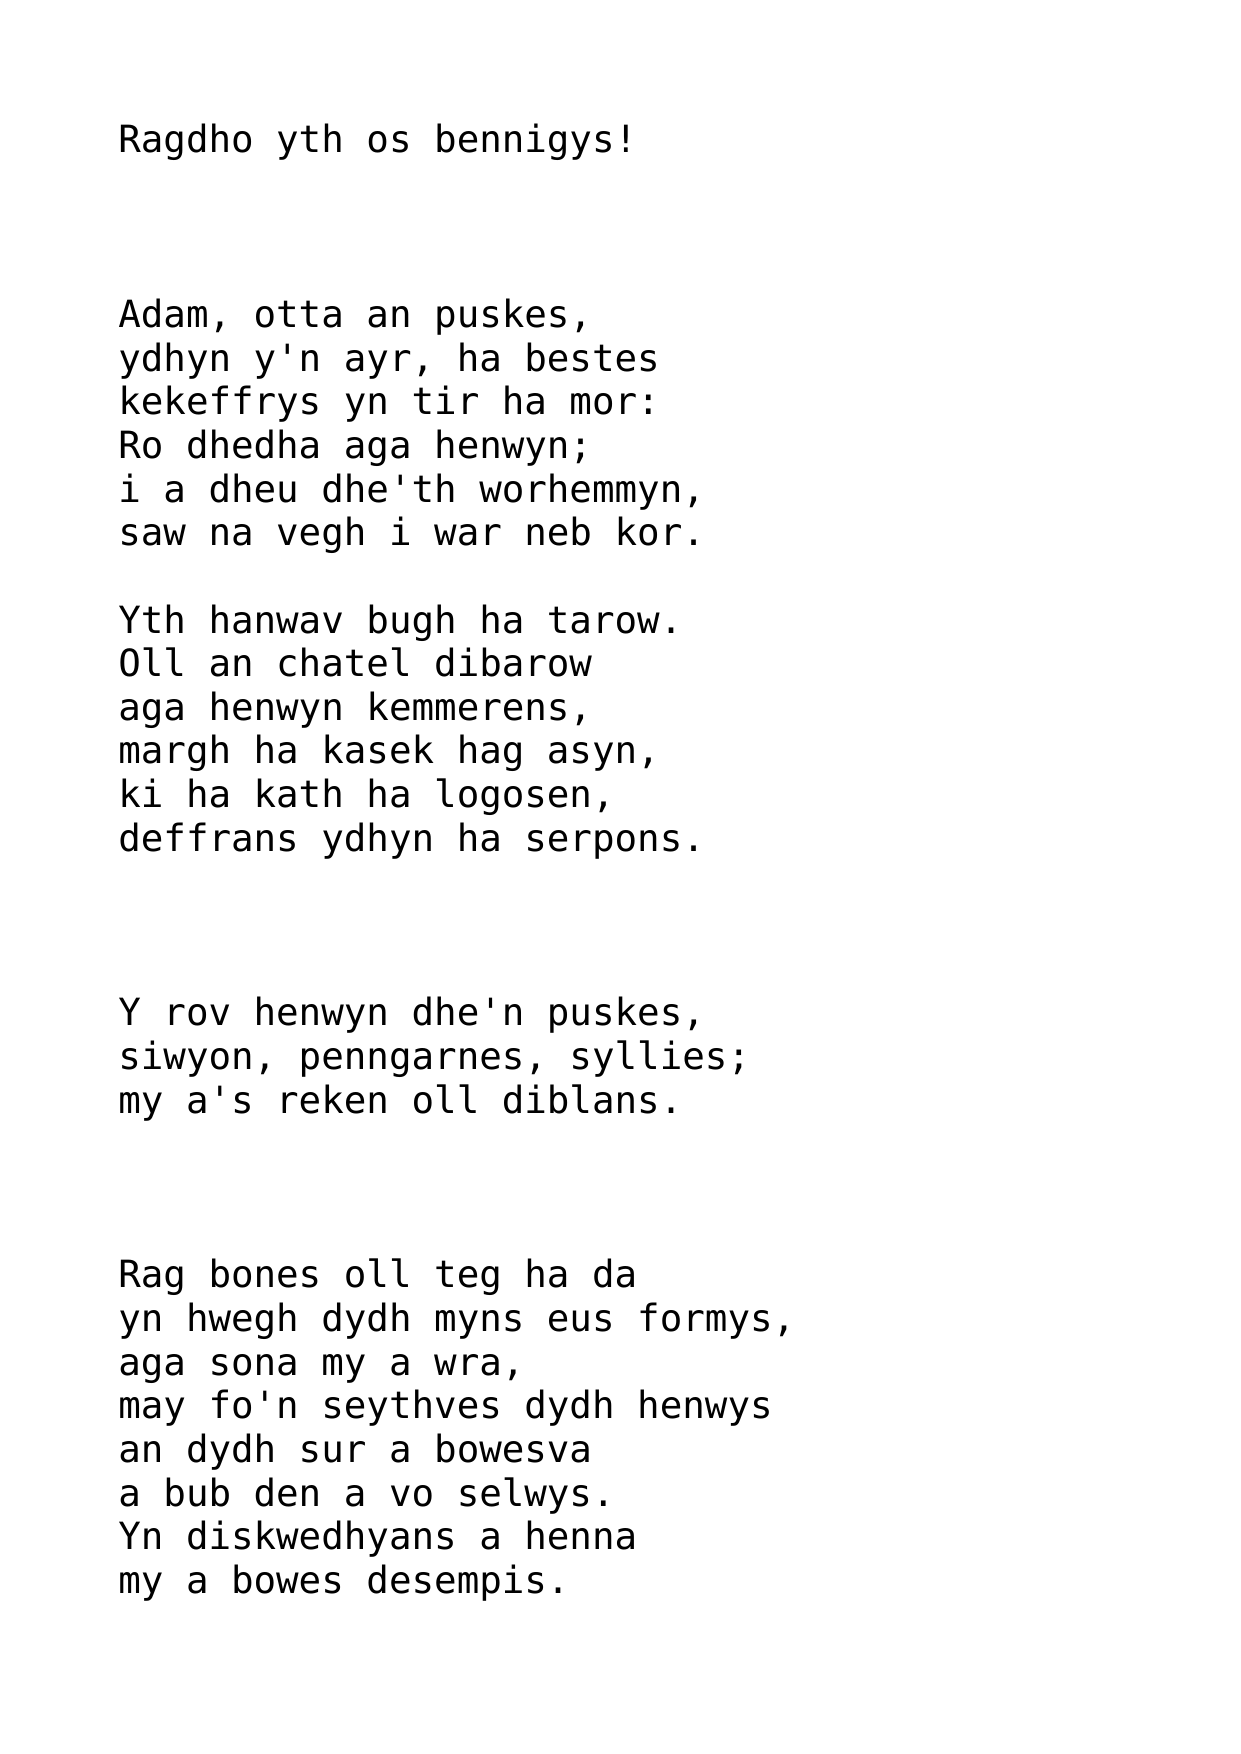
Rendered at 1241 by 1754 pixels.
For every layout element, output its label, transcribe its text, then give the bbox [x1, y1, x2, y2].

text may fo'n seythves dydh henwys [118, 1384, 1122, 1427]
text saw na vegh i war neb kor. [118, 511, 1122, 554]
text my a's reken oll diblans. [118, 1078, 1122, 1122]
text ki ha kath ha logosen, [118, 773, 1122, 816]
text kekeffrys yn tir ha mor: [118, 380, 1122, 424]
text my a bowes desempis. [118, 1558, 1122, 1602]
text ydhyn y'n ayr, ha bestes [118, 336, 1122, 380]
text an dydh sur a bowesva [118, 1427, 1122, 1471]
text Yn diskwedhyans a henna [118, 1515, 1122, 1558]
text Ro dhedha aga henwyn; [118, 424, 1122, 467]
text aga sona my a wra, [118, 1340, 1122, 1384]
text Y rov henwyn dhe'n puskes, [118, 991, 1122, 1035]
text deffrans ydhyn ha serpons. [118, 816, 1122, 860]
text Ragdho yth os bennigys! [118, 118, 1122, 162]
text a bub den a vo selwys. [118, 1471, 1122, 1515]
text Rag bones oll teg ha da [118, 1253, 1122, 1297]
text margh ha kasek hag asyn, [118, 729, 1122, 773]
text Yth hanwav bugh ha tarow. [118, 598, 1122, 642]
text siwyon, penngarnes, syllies; [118, 1035, 1122, 1078]
text aga henwyn kemmerens, [118, 686, 1122, 729]
text i a dheu dhe'th worhemmyn, [118, 467, 1122, 511]
text yn hwegh dydh myns eus formys, [118, 1297, 1122, 1340]
text Oll an chatel dibarow [118, 642, 1122, 686]
text Adam, otta an puskes, [118, 293, 1122, 336]
